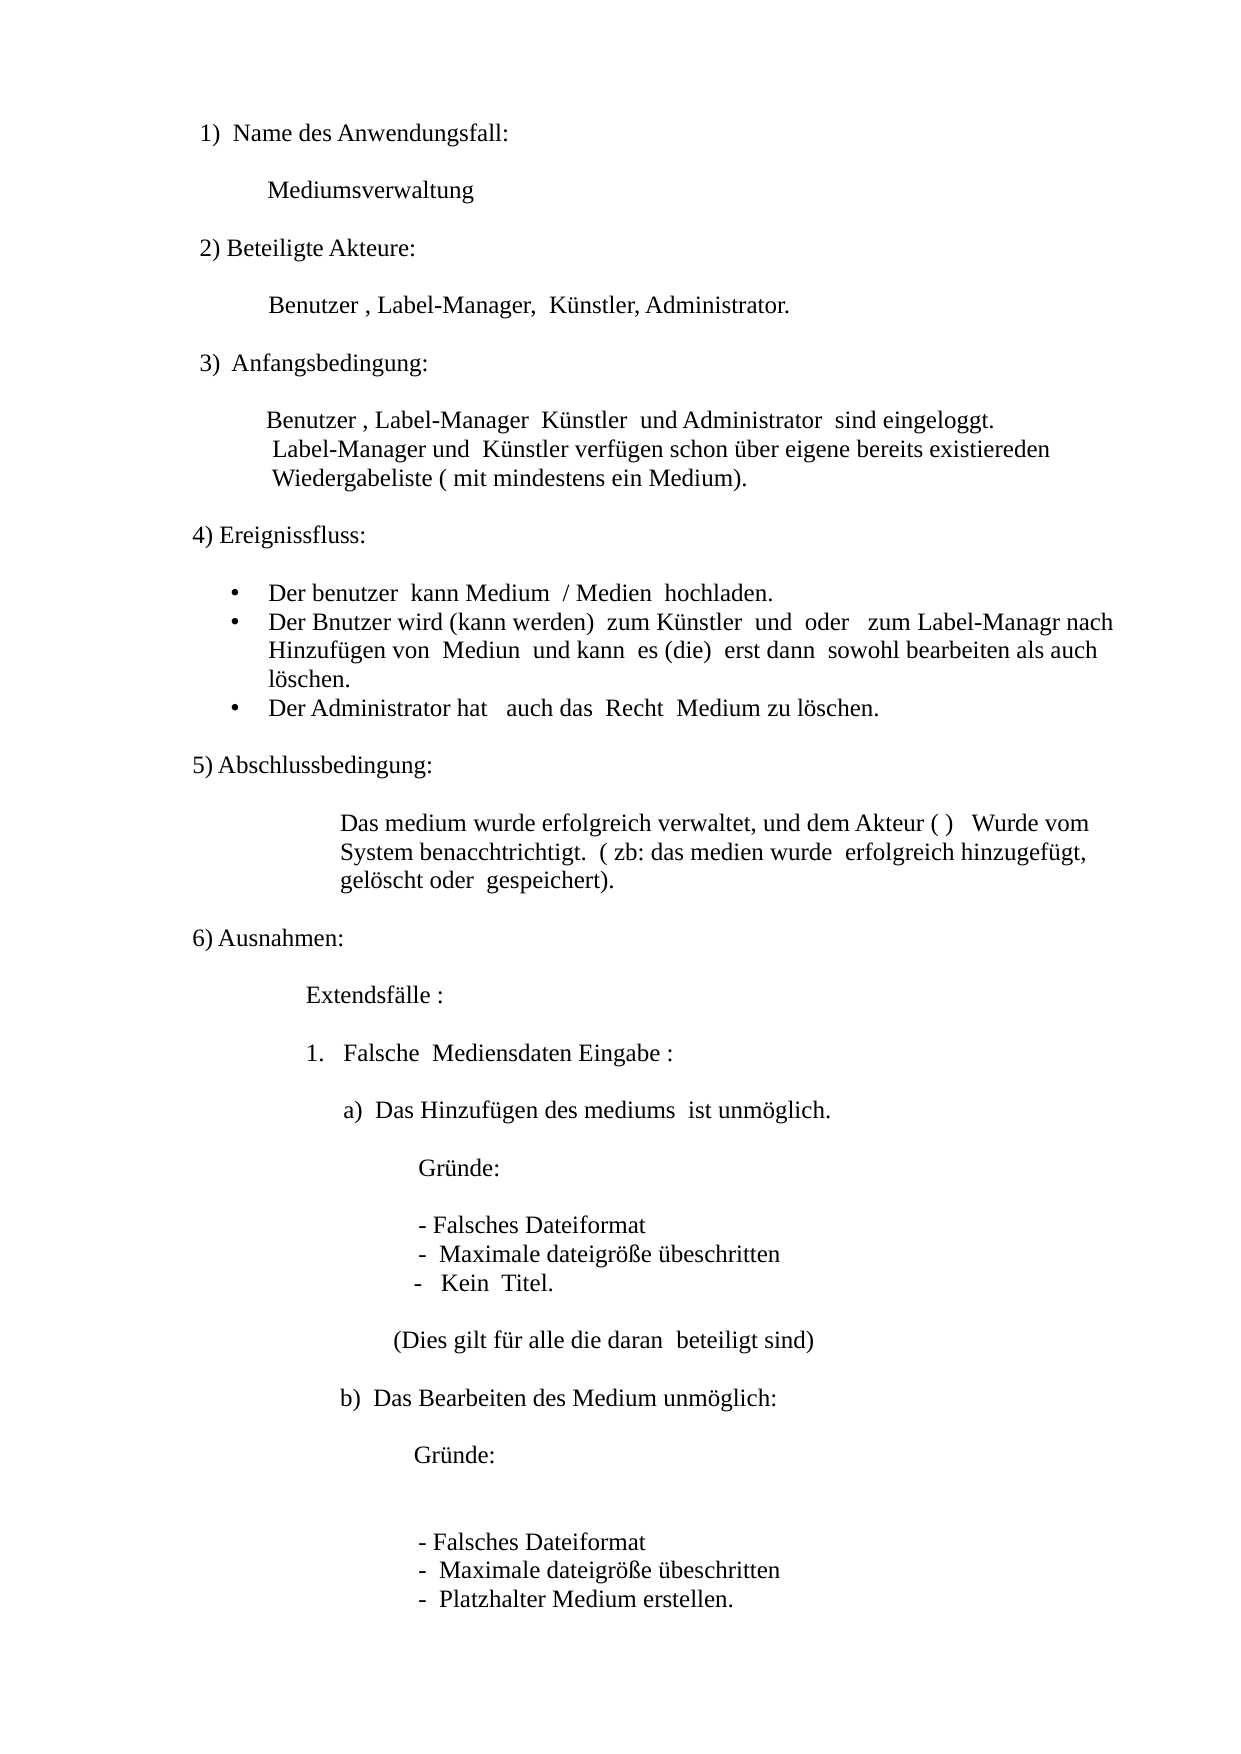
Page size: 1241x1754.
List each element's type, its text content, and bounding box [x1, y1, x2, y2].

list - Falsches Dateiformat [381, 1527, 1122, 1556]
text 5) Abschlussbedingung: [118, 751, 1122, 779]
list a) Das Hinzufügen des mediums ist unmöglich. [306, 1096, 1122, 1124]
list Der Bnutzer wird (kann werden) zum Künstler und oder zum Label-Managr nach Hinzufügen von Mediun und kann es (die) erst dann sowohl bearbeiten als auch löschen. [231, 607, 1122, 693]
text Benutzer , Label-Manager Künstler und Administrator sind eingeloggt. [118, 406, 1122, 434]
text b) Das Bearbeiten des Medium unmöglich: [118, 1383, 1122, 1412]
list Der Administrator hat auch das Recht Medium zu löschen. [231, 693, 1122, 722]
list 3) Anfangsbedingung: [156, 348, 1122, 377]
list Falsche Mediensdaten Eingabe : [306, 1038, 1122, 1067]
list - Platzhalter Medium erstellen. [381, 1584, 1122, 1613]
list Gründe: [381, 1153, 1122, 1182]
text - Kein Titel. [118, 1268, 1122, 1297]
list Benutzer , Label-Manager, Künstler, Administrator. [231, 291, 1122, 319]
list (Dies gilt für alle die daran beteiligt sind) [343, 1326, 1122, 1354]
list - Falsches Dateiformat [381, 1211, 1122, 1239]
text Label-Manager und Künstler verfügen schon über eigene bereits existiereden Wiedergabeliste ( mit mindestens ein Medium). [118, 434, 1122, 492]
list - Maximale dateigröße übeschritten [381, 1239, 1122, 1268]
list - Maximale dateigröße übeschritten [381, 1556, 1122, 1584]
list Extendsfälle : [268, 981, 1122, 1009]
text 6) Ausnahmen: [118, 923, 1122, 952]
list Mediumsverwaltung [156, 176, 1122, 204]
text Das medium wurde erfolgreich verwaltet, und dem Akteur ( ) Wurde vom System benacchtrichtigt. ( zb: das medien wurde erfolgreich hinzugefügt, gelöscht oder gespeichert). [118, 808, 1122, 894]
text Gründe: [118, 1441, 1122, 1469]
list Der benutzer kann Medium / Medien hochladen. [231, 578, 1122, 607]
list 1) Name des Anwendungsfall: [156, 118, 1122, 147]
list 2) Beteiligte Akteure: [156, 233, 1122, 262]
text 4) Ereignissfluss: [118, 521, 1122, 549]
